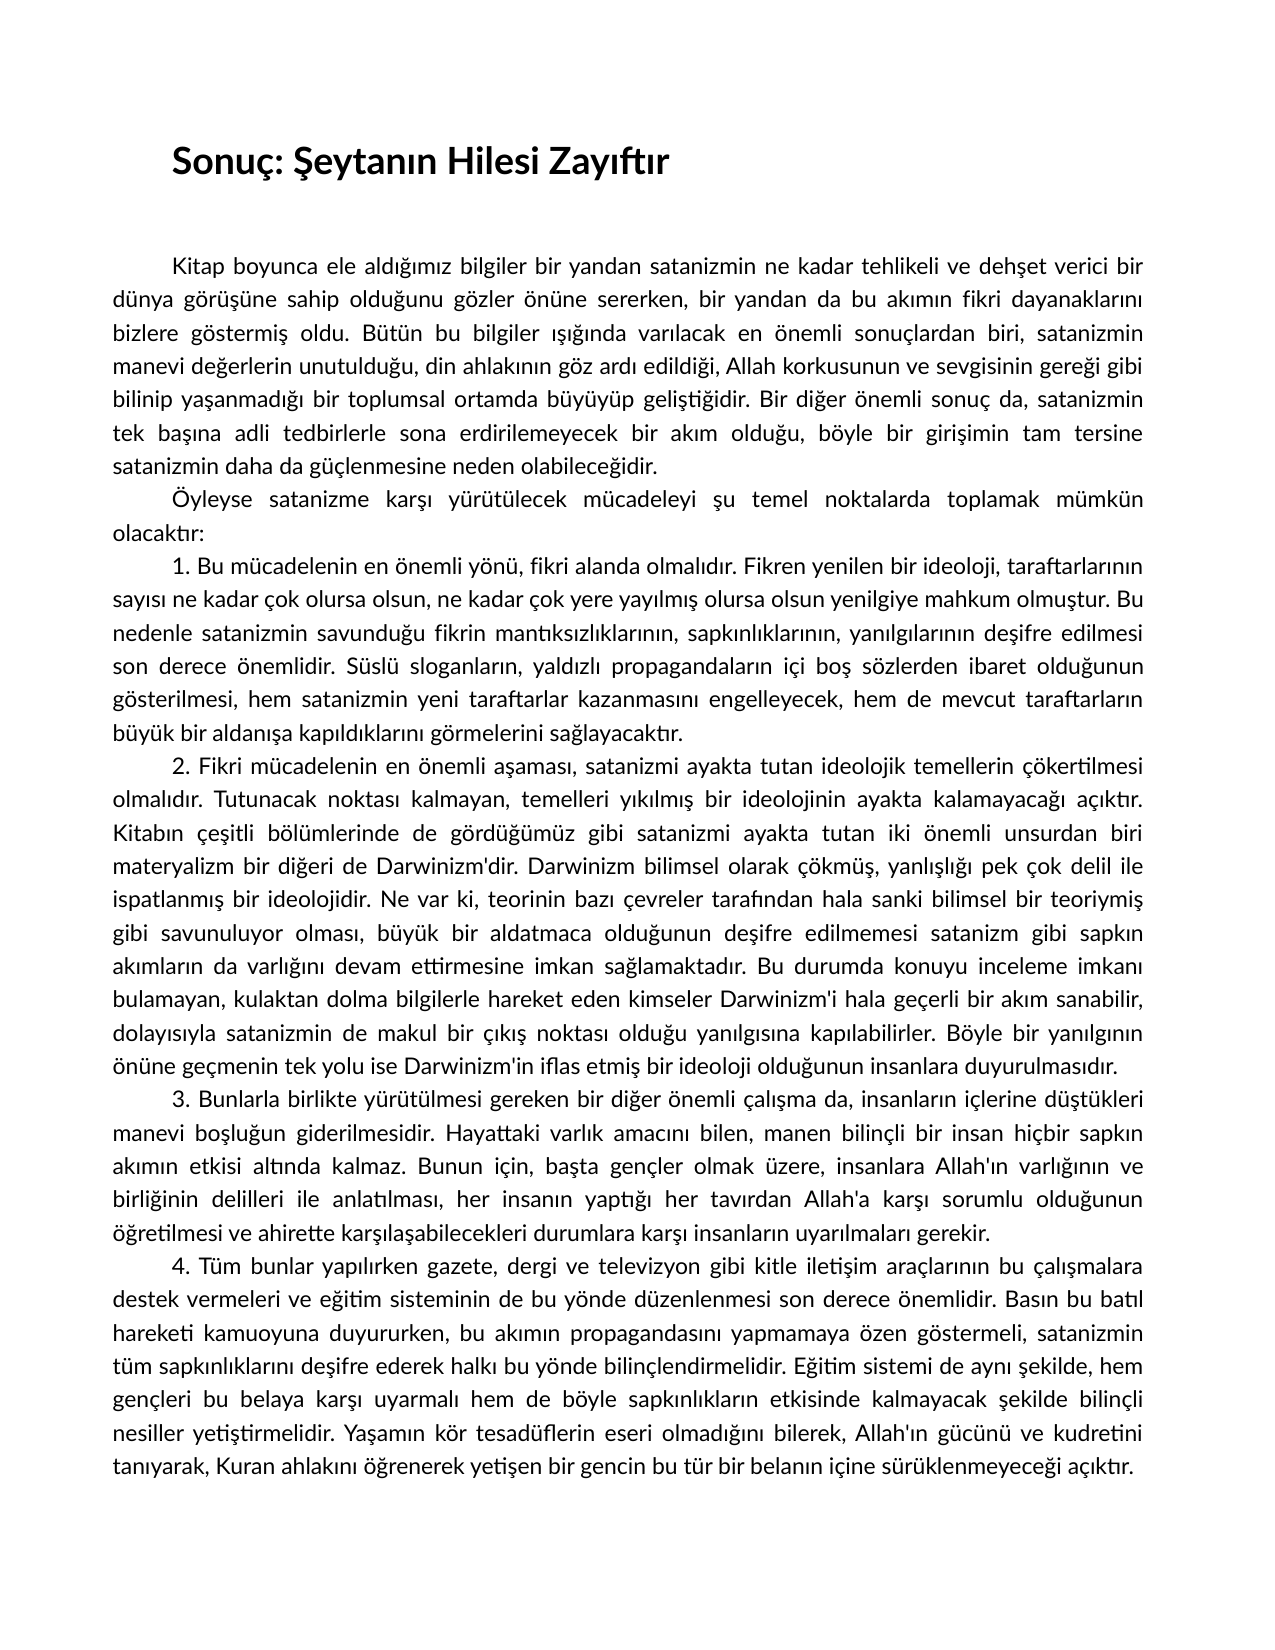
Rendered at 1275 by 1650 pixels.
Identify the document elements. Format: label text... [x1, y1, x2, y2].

text Kitap boyunca ele aldığımız bilgiler bir yandan satanizmin ne kadar tehlikeli ve dehşet verici bir dünya görüşüne sahip olduğunu gözler önüne sererken, bir yandan da bu akımın fikri dayanaklarını bizlere göstermiş oldu. Bütün bu bilgiler ışığında varılacak en önemli sonuçlardan biri, satanizmin manevi değerlerin unutulduğu, din ahlakının göz ardı edildiği, Allah korkusunun ve sevgisinin gereği gibi bilinip yaşanmadığı bir toplumsal ortamda büyüyüp geliştiğidir. Bir diğer önemli sonuç da, satanizmin tek başına adli tedbirlerle sona erdirilemeyecek bir akım olduğu, böyle bir girişimin tam tersine satanizmin daha da güçlenmesine neden olabileceğidir. [112, 248, 1145, 481]
text Sonuç: Şeytanın Hilesi Zayıftır [300, 148, 1145, 181]
text Öyleyse satanizme karşı yürütülecek mücadeleyi şu temel noktalarda toplamak mümkün olacaktır: [112, 481, 1145, 548]
text Sonuç: Şeytanın Hilesi Zayıftır [112, 148, 307, 181]
text 4. Tüm bunlar yapılırken gazete, dergi ve televizyon gibi kitle iletişim araçlarının bu çalışmalara destek vermeleri ve eğitim sisteminin de bu yönde düzenlenmesi son derece önemlidir. Basın bu batıl hareketi kamuoyuna duyururken, bu akımın propagandasını yapmamaya özen göstermeli, satanizmin tüm sapkınlıklarını deşifre ederek halkı bu yönde bilinçlendirmelidir. Eğitim sistemi de aynı şekilde, hem gençleri bu belaya karşı uyarmalı hem de böyle sapkınlıkların etkisinde kalmayacak şekilde bilinçli nesiller yetiştirmelidir. Yaşamın kör tesadüflerin eseri olmadığını bilerek, Allah'ın gücünü ve kudretini tanıyarak, Kuran ahlakını öğrenerek yetişen bir gencin bu tür bir belanın içine sürüklenmeyeceği açıktır. [112, 1248, 1145, 1481]
text 1. Bu mücadelenin en önemli yönü, fikri alanda olmalıdır. Fikren yenilen bir ideoloji, taraftarlarının sayısı ne kadar çok olursa olsun, ne kadar çok yere yayılmış olursa olsun yenilgiye mahkum olmuştur. Bu nedenle satanizmin savunduğu fikrin mantıksızlıklarının, sapkınlıklarının, yanılgılarının deşifre edilmesi son derece önemlidir. Süslü sloganların, yaldızlı propagandaların içi boş sözlerden ibaret olduğunun gösterilmesi, hem satanizmin yeni taraftarlar kazanmasını engelleyecek, hem de mevcut taraftarların büyük bir aldanışa kapıldıklarını görmelerini sağlayacaktır. [112, 548, 1145, 748]
text 2. Fikri mücadelenin en önemli aşaması, satanizmi ayakta tutan ideolojik temellerin çökertilmesi olmalıdır. Tutunacak noktası kalmayan, temelleri yıkılmış bir ideolojinin ayakta kalamayacağı açıktır. Kitabın çeşitli bölümlerinde de gördüğümüz gibi satanizmi ayakta tutan iki önemli unsurdan biri materyalizm bir diğeri de Darwinizm'dir. Darwinizm bilimsel olarak çökmüş, yanlışlığı pek çok delil ile ispatlanmış bir ideolojidir. Ne var ki, teorinin bazı çevreler tarafından hala sanki bilimsel bir teoriymiş gibi savunuluyor olması, büyük bir aldatmaca olduğunun deşifre edilmemesi satanizm gibi sapkın akımların da varlığını devam ettirmesine imkan sağlamaktadır. Bu durumda konuyu inceleme imkanı bulamayan, kulaktan dolma bilgilerle hareket eden kimseler Darwinizm'i hala geçerli bir akım sanabilir, dolayısıyla satanizmin de makul bir çıkış noktası olduğu yanılgısına kapılabilirler. Böyle bir yanılgının önüne geçmenin tek yolu ise Darwinizm'in iflas etmiş bir ideoloji olduğunun insanlara duyurulmasıdır. [112, 748, 1145, 1081]
text 3. Bunlarla birlikte yürütülmesi gereken bir diğer önemli çalışma da, insanların içlerine düştükleri manevi boşluğun giderilmesidir. Hayattaki varlık amacını bilen, manen bilinçli bir insan hiçbir sapkın akımın etkisi altında kalmaz. Bunun için, başta gençler olmak üzere, insanlara Allah'ın varlığının ve birliğinin delilleri ile anlatılması, her insanın yaptığı her tavırdan Allah'a karşı sorumlu olduğunun öğretilmesi ve ahirette karşılaşabilecekleri durumlara karşı insanların uyarılmaları gerekir. [112, 1081, 1145, 1248]
